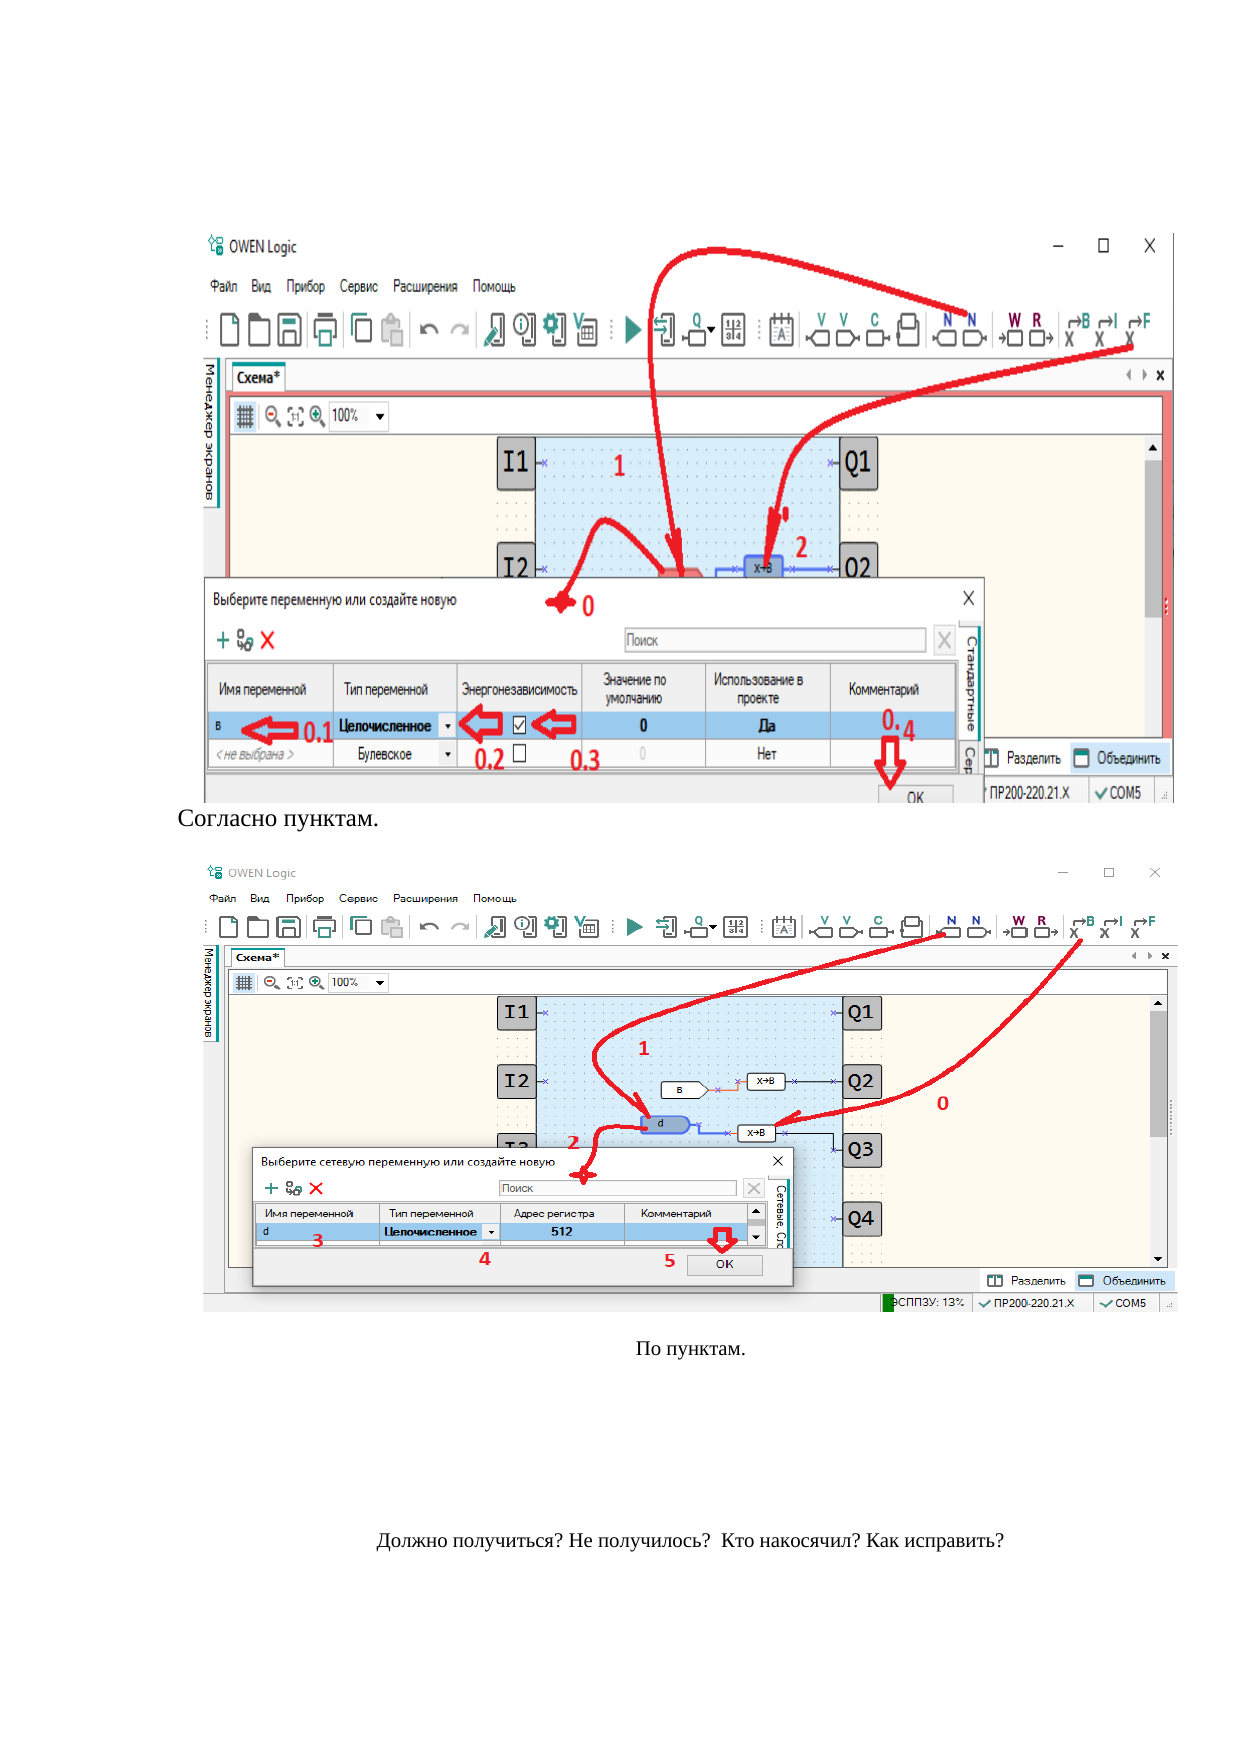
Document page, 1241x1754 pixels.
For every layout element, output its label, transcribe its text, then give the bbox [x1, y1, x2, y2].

text Должно получиться? Не получилось? Кто накосячил? Как исправить? [177, 1528, 1204, 1552]
text Согласно пунктам. [177, 233, 1204, 831]
text По пунктам. [177, 1336, 1204, 1360]
